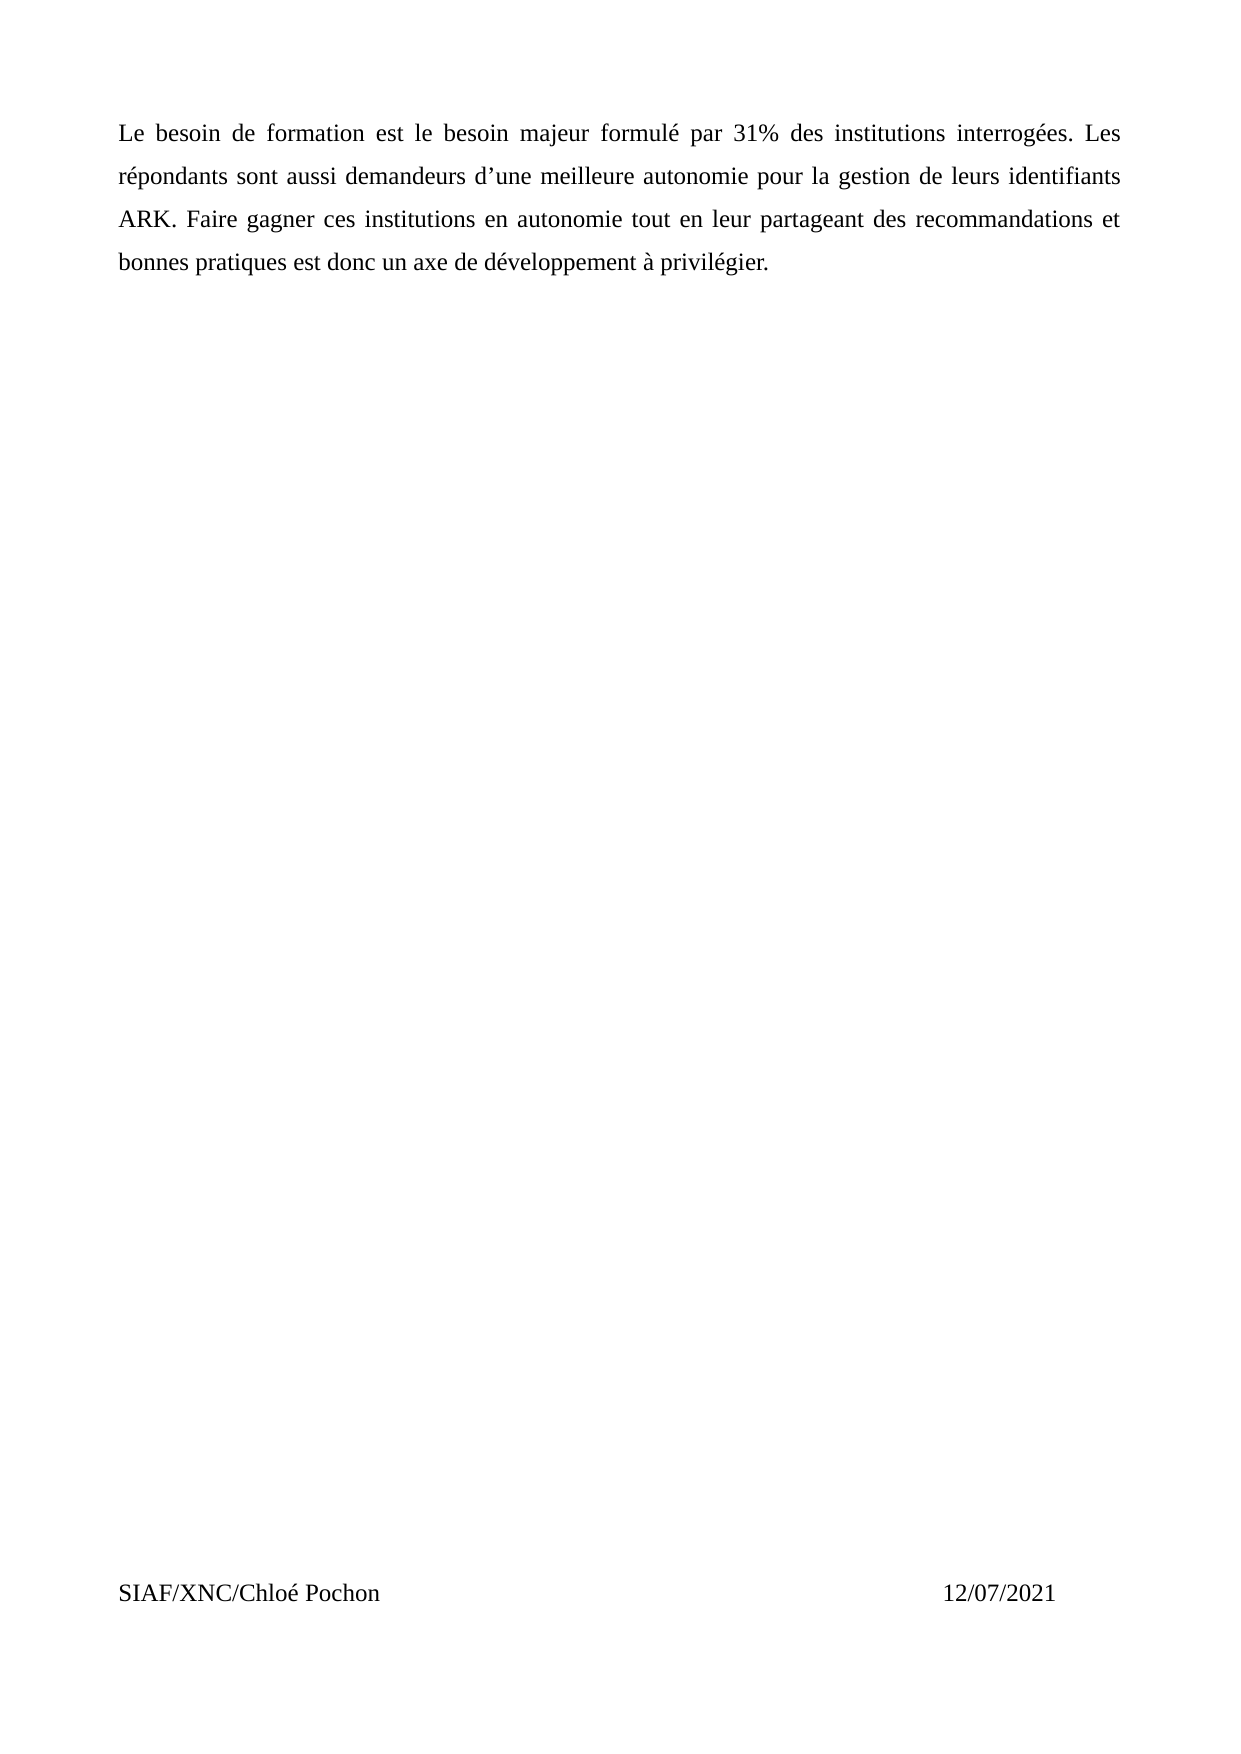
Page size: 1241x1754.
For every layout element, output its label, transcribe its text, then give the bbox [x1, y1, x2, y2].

text Le besoin de formation est le besoin majeur formulé par 31% des institutions interrogées. Les répondants sont aussi demandeurs d’une meilleure autonomie pour la gestion de leurs identifiants ARK. Faire gagner ces institutions en autonomie tout en leur partageant des recommandations et bonnes pratiques est donc un axe de développement à privilégier. [118, 118, 1122, 276]
